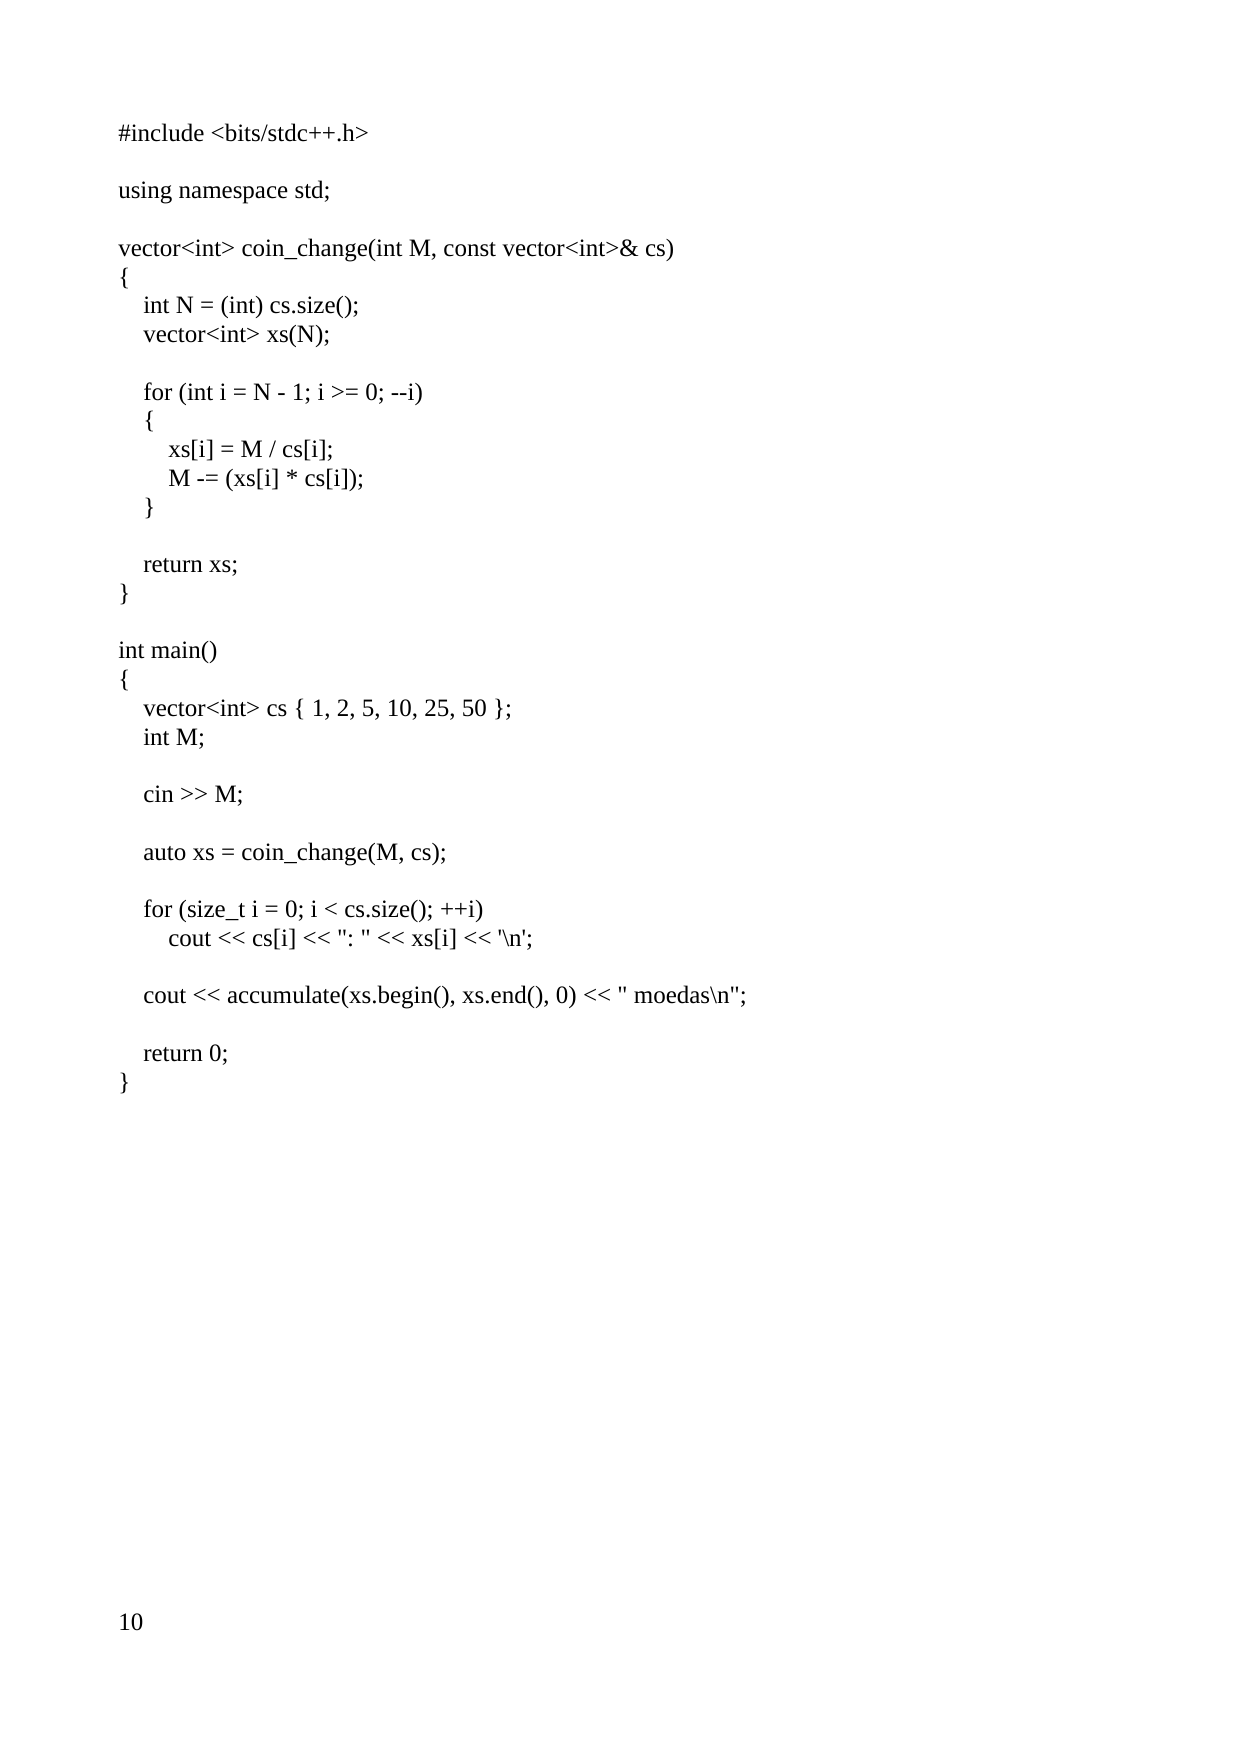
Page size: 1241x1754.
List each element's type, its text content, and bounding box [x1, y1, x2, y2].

text vector<int> xs(N); [118, 319, 1122, 348]
text cout << accumulate(xs.begin(), xs.end(), 0) << " moedas\n"; [118, 981, 1122, 1009]
text vector<int> coin_change(int M, const vector<int>& cs) [118, 233, 1122, 262]
text for (int i = N - 1; i >= 0; --i) [118, 377, 1122, 406]
text M -= (xs[i] * cs[i]); [118, 463, 1122, 492]
text { [118, 406, 1122, 434]
text int N = (int) cs.size(); [118, 291, 1122, 319]
text using namespace std; [118, 176, 1122, 204]
text { [118, 664, 1122, 693]
text } [118, 1067, 1122, 1096]
text vector<int> cs { 1, 2, 5, 10, 25, 50 }; [118, 693, 1122, 722]
text return xs; [118, 549, 1122, 578]
text cin >> M; [118, 779, 1122, 808]
text } [118, 492, 1122, 521]
text } [118, 578, 1122, 607]
text int main() [118, 636, 1122, 664]
text for (size_t i = 0; i < cs.size(); ++i) [118, 894, 1122, 923]
text #include <bits/stdc++.h> [118, 118, 1122, 147]
text { [118, 262, 1122, 291]
text auto xs = coin_change(M, cs); [118, 837, 1122, 866]
text xs[i] = M / cs[i]; [118, 434, 1122, 463]
text cout << cs[i] << ": " << xs[i] << '\n'; [118, 923, 1122, 952]
text int M; [118, 722, 1122, 751]
text return 0; [118, 1038, 1122, 1067]
